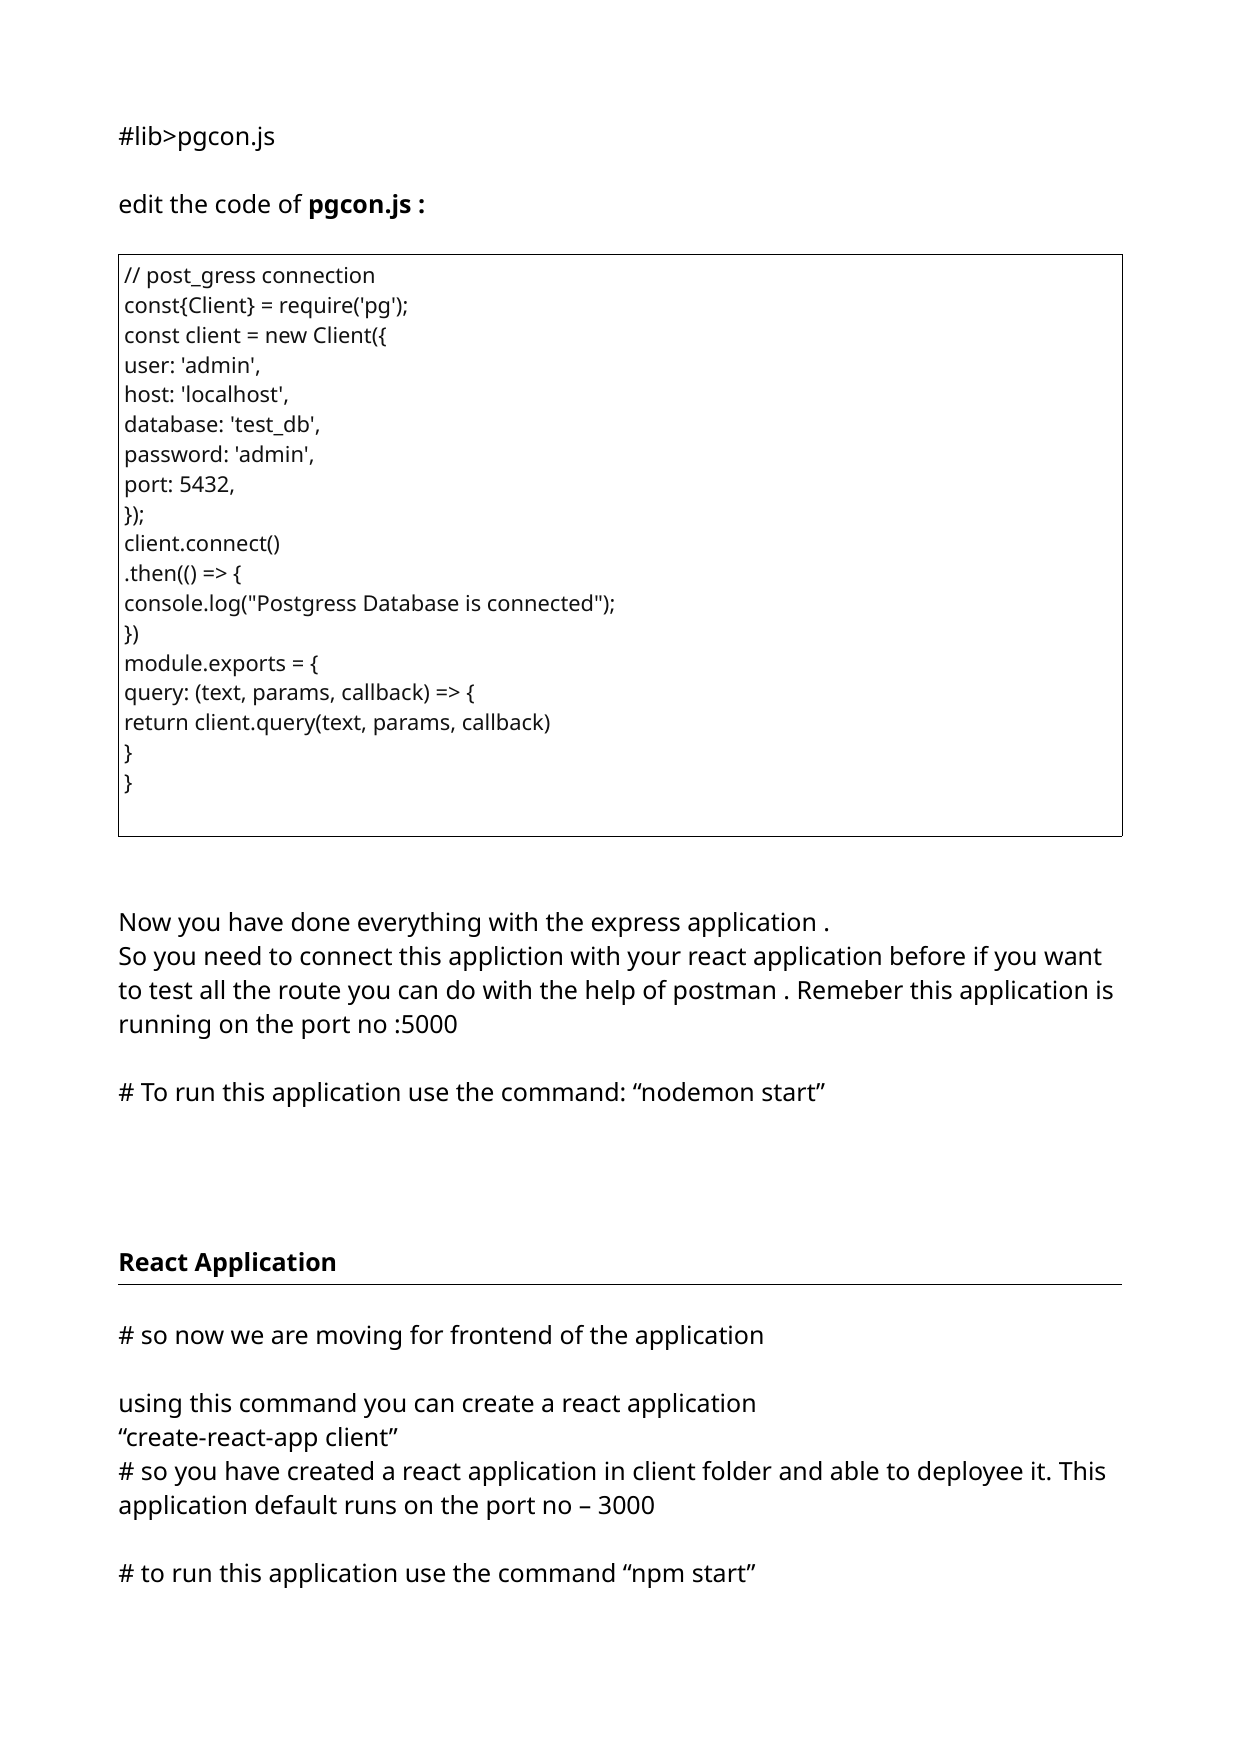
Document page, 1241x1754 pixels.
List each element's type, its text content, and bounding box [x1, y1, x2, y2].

text edit the code of pgcon.js : [118, 186, 1122, 220]
text # so now we are moving for frontend of the application [118, 1318, 1122, 1352]
table_header // post_gress connection const{Client} = require('pg'); const client = new Client({ user: 'admin', host: 'localhost', database: 'test_db', password: 'admin', port: 5432, }); client.connect() .then(() => { console.log("Postgress Database is connected"); }) module.exports = { query: (text, params, callback) => { return client.query(text, params, callback) } } [119, 255, 1122, 836]
text # so you have created a react application in client folder and able to deployee it. This application default runs on the port no – 3000 [118, 1454, 1122, 1522]
text So you need to connect this appliction with your react application before if you want to test all the route you can do with the help of postman . Remeber this application is running on the port no :5000 [118, 938, 1122, 1041]
text React Application [118, 1245, 1122, 1284]
text “create-react-app client” [118, 1420, 1122, 1454]
text using this command you can create a react application [118, 1386, 1122, 1420]
text # to run this application use the command “npm start” [118, 1556, 1122, 1590]
text # To run this application use the command: “nodemon start” [118, 1075, 1122, 1109]
text Now you have done everything with the express application . [118, 904, 1122, 938]
text #lib>pgcon.js [118, 118, 1122, 152]
